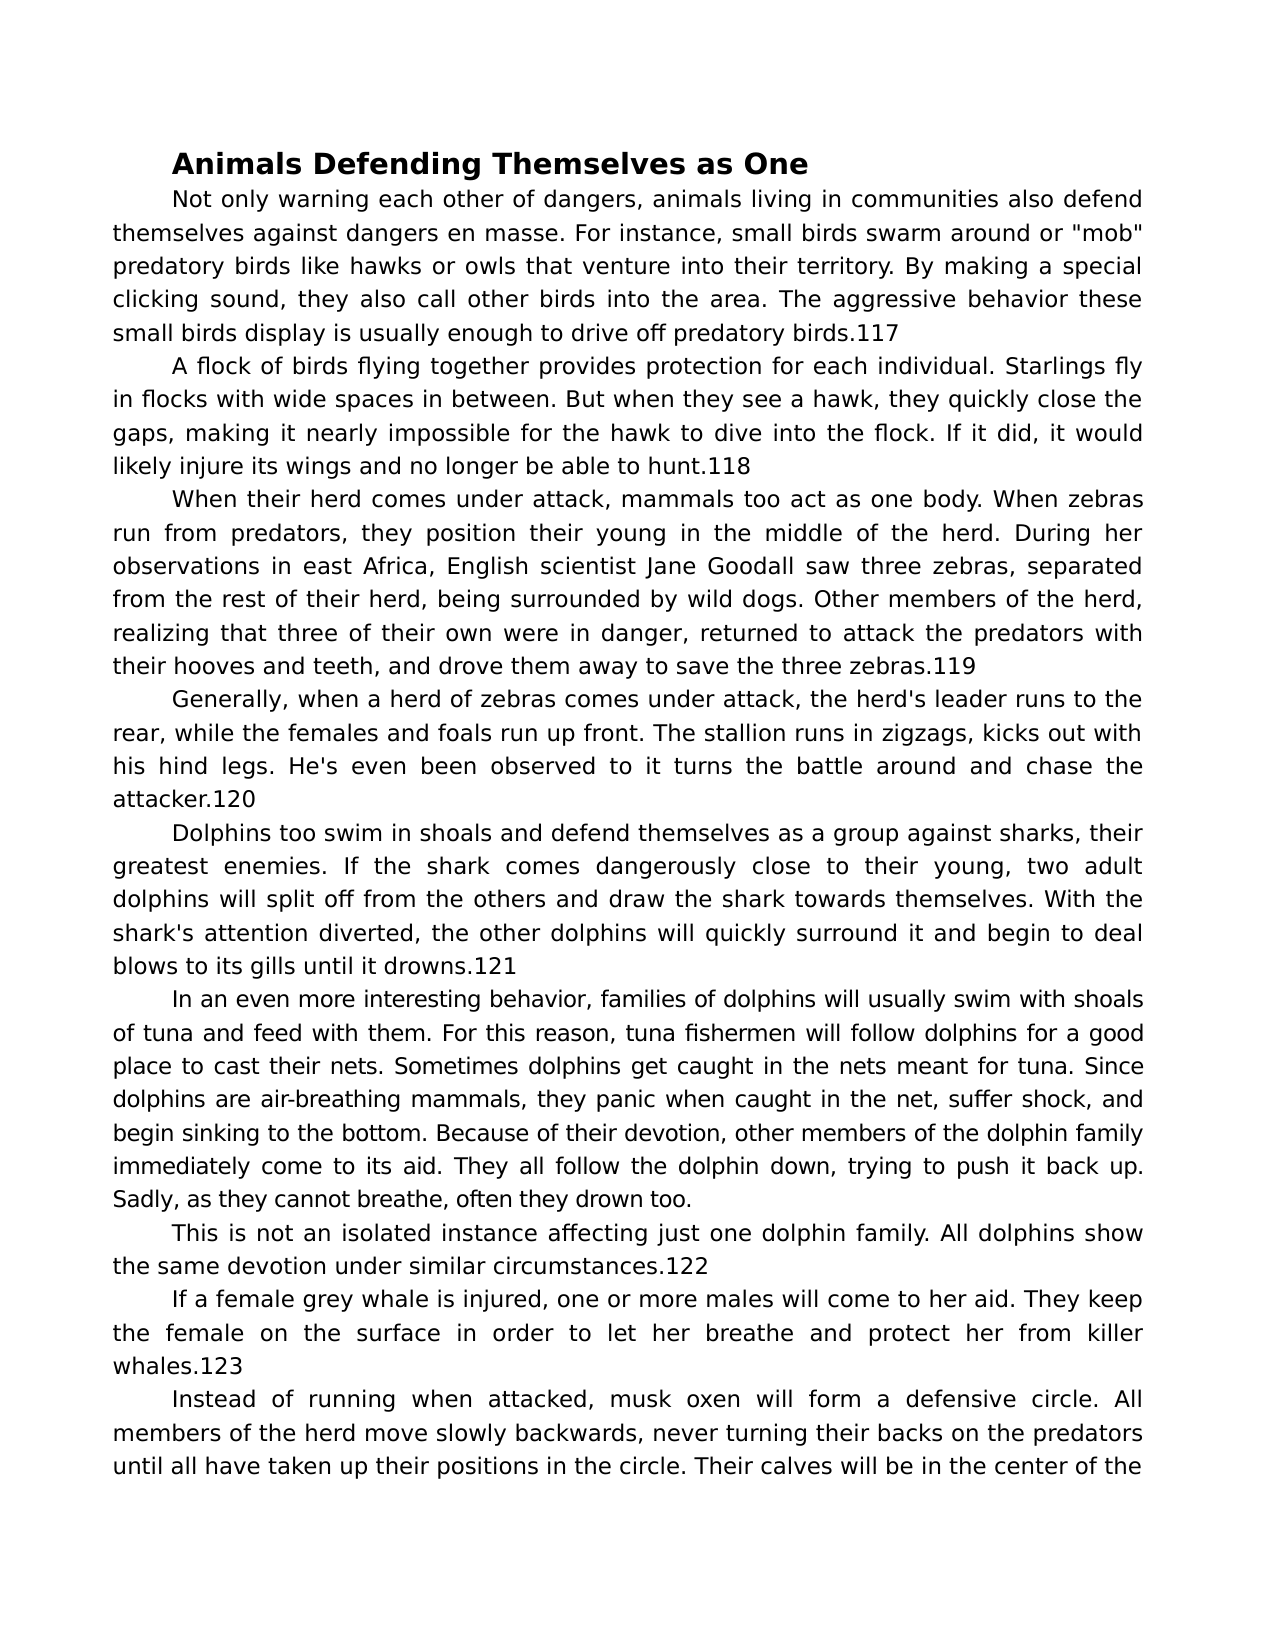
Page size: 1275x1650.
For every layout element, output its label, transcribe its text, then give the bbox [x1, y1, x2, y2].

text If a female grey whale is injured, one or more males will come to her aid. They keep the female on the surface in order to let her breathe and protect her from killer whales.123 [112, 1281, 1145, 1381]
text When their herd comes under attack, mammals too act as one body. When zebras run from predators, they position their young in the middle of the herd. During her observations in east Africa, English scientist Jane Goodall saw three zebras, separated from the rest of their herd, being surrounded by wild dogs. Other members of the herd, realizing that three of their own were in danger, returned to attack the predators with their hooves and teeth, and drove them away to save the three zebras.119 [112, 481, 1145, 681]
text A flock of birds flying together provides protection for each individual. Starlings fly in flocks with wide spaces in between. But when they see a hawk, they quickly close the gaps, making it nearly impossible for the hawk to dive into the flock. If it did, it would likely injure its wings and no longer be able to hunt.118 [112, 348, 1145, 481]
text Generally, when a herd of zebras comes under attack, the herd's leader runs to the rear, while the females and foals run up front. The stallion runs in zigzags, kicks out with his hind legs. He's even been observed to it turns the battle around and chase the attacker.120 [112, 681, 1145, 814]
text Dolphins too swim in shoals and defend themselves as a group against sharks, their greatest enemies. If the shark comes dangerously close to their young, two adult dolphins will split off from the others and draw the shark towards themselves. With the shark's attention diverted, the other dolphins will quickly surround it and begin to deal blows to its gills until it drowns.121 [112, 814, 1145, 981]
text Instead of running when attacked, musk oxen will form a defensive circle. All members of the herd move slowly backwards, never turning their backs on the predators until all have taken up their positions in the circle. Their calves will be in the center of the [112, 1381, 1145, 1481]
text In an even more interesting behavior, families of dolphins will usually swim with shoals of tuna and feed with them. For this reason, tuna fishermen will follow dolphins for a good place to cast their nets. Sometimes dolphins get caught in the nets meant for tuna. Since dolphins are air-breathing mammals, they panic when caught in the net, suffer shock, and begin sinking to the bottom. Because of their devotion, other members of the dolphin family immediately come to its aid. They all follow the dolphin down, trying to push it back up. Sadly, as they cannot breathe, often they drown too. [112, 981, 1145, 1214]
text Not only warning each other of dangers, animals living in communities also defend themselves against dangers en masse. For instance, small birds swarm around or "mob" predatory birds like hawks or owls that venture into their territory. By making a special clicking sound, they also call other birds into the area. The aggressive behavior these small birds display is usually enough to drive off predatory birds.117 [112, 181, 1145, 348]
text Animals Defending Themselves as One [112, 148, 1145, 181]
text This is not an isolated instance affecting just one dolphin family. All dolphins show the same devotion under similar circumstances.122 [112, 1214, 1145, 1281]
